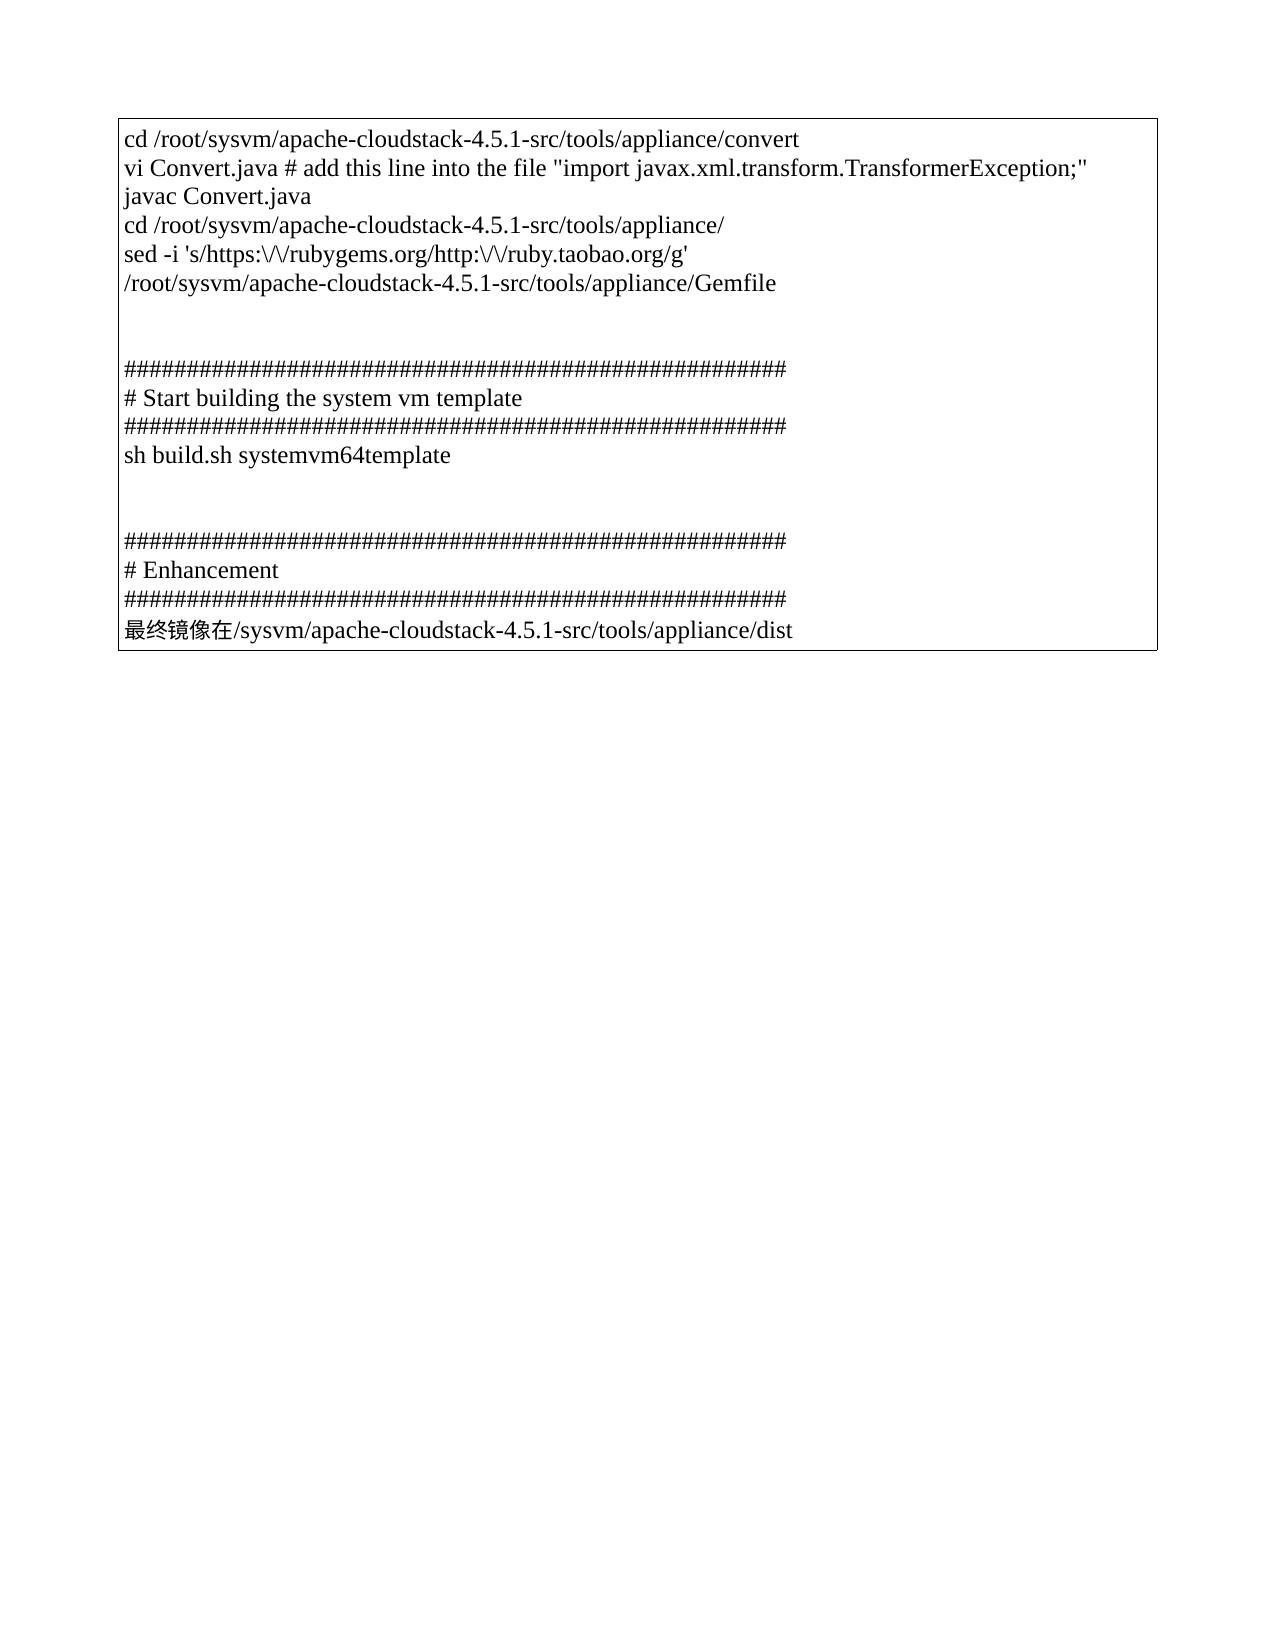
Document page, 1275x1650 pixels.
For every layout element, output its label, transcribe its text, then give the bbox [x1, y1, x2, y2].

table_header cd /root/sysvm/apache-cloudstack-4.5.1-src/tools/appliance/convert vi Convert.java # add this line into the file "import javax.xml.transform.TransformerException;" javac Convert.java cd /root/sysvm/apache-cloudstack-4.5.1-src/tools/appliance/ sed -i 's/https:\/\/rubygems.org/http:\/\/ruby.taobao.org/g' /root/sysvm/apache-cloudstack-4.5.1-src/tools/appliance/Gemfile ##################################################### # Start building the system vm template ##################################################### sh build.sh systemvm64template ##################################################### # Enhancement ##################################################### 最终镜像在/sysvm/apache-cloudstack-4.5.1-src/tools/appliance/dist [119, 119, 1157, 650]
